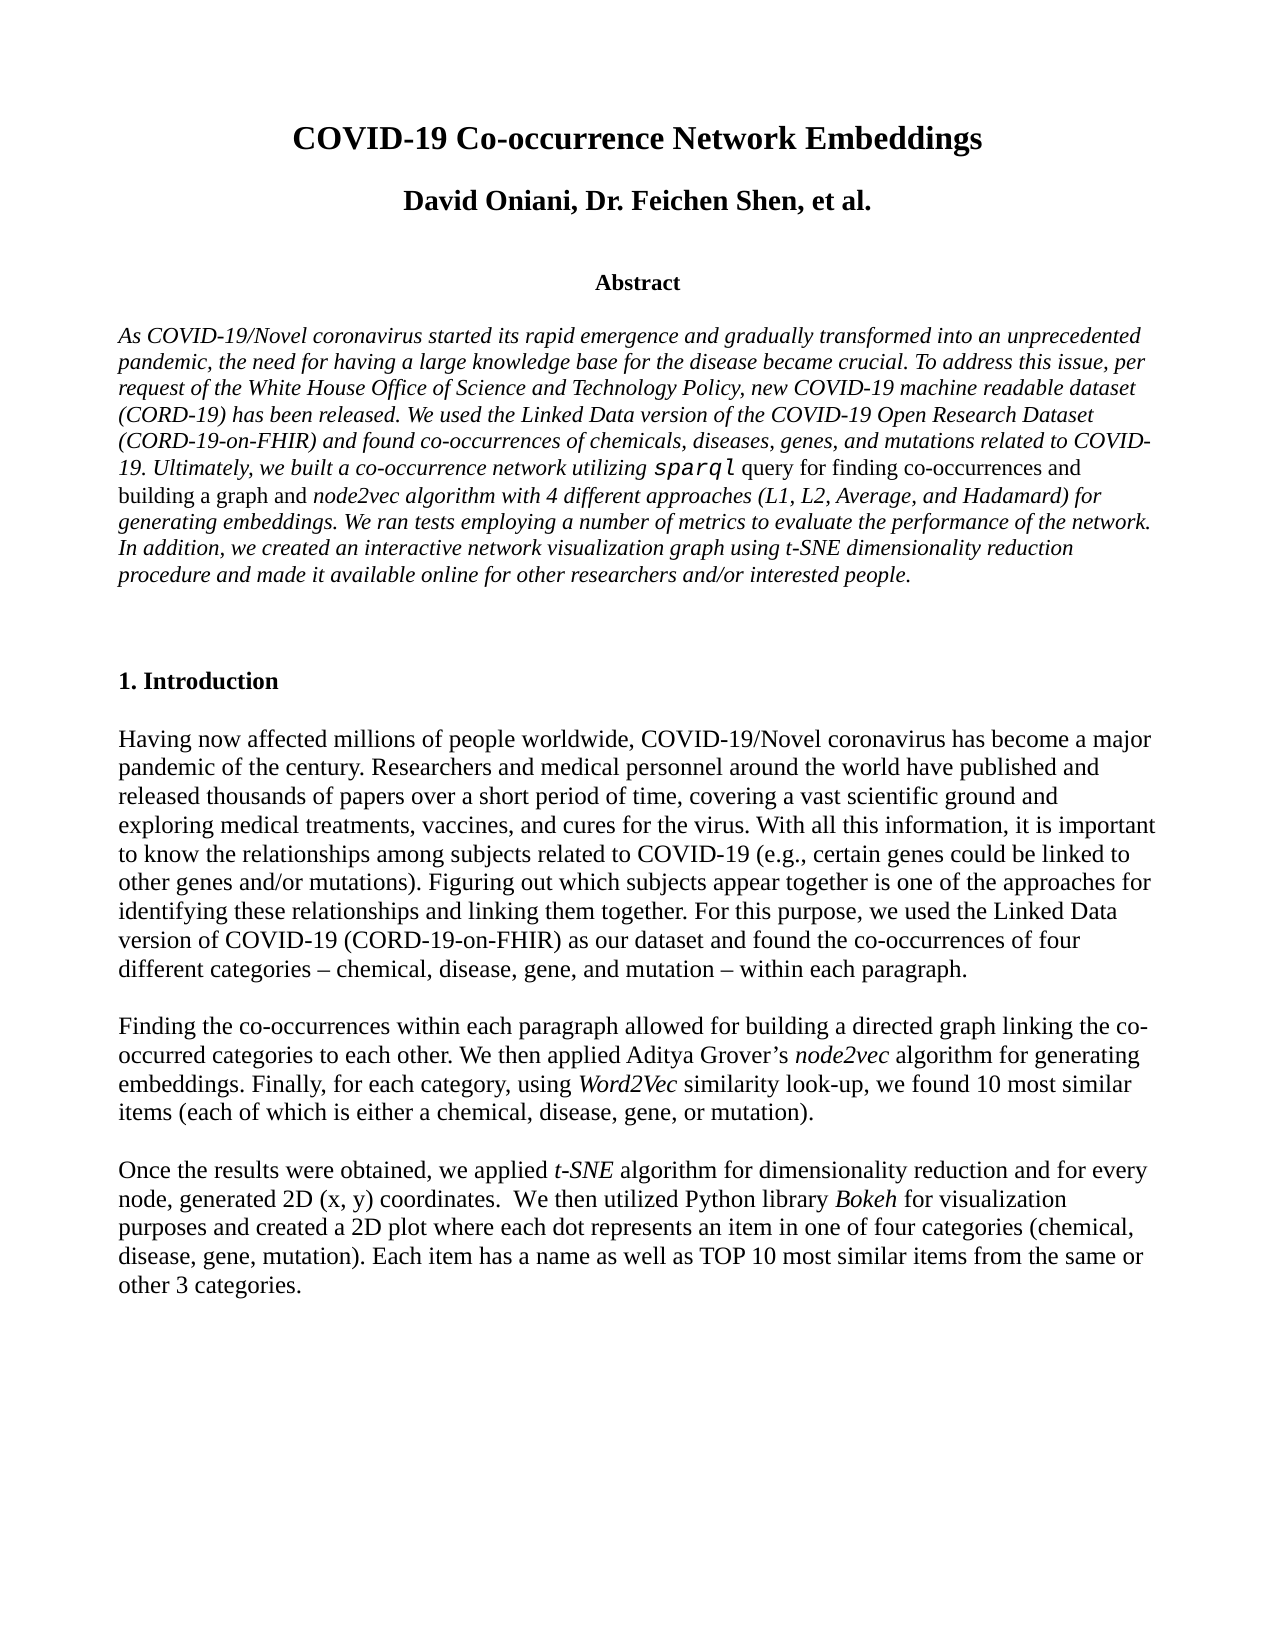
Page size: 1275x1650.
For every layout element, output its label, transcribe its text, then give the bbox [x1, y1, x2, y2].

text Once the results were obtained, we applied t-SNE algorithm for dimensionality reduction and for every node, generated 2D (x, y) coordinates. We then utilized Python library Bokeh for visualization purposes and created a 2D plot where each dot represents an item in one of four categories (chemical, disease, gene, mutation). Each item has a name as well as TOP 10 most similar items from the same or other 3 categories. [118, 1155, 1157, 1299]
text 1. Introduction [118, 666, 1157, 695]
text Finding the co-occurrences within each paragraph allowed for building a directed graph linking the co-occurred categories to each other. We then applied Aditya Grover’s node2vec algorithm for generating embeddings. Finally, for each category, using Word2Vec similarity look-up, we found 10 most similar items (each of which is either a chemical, disease, gene, or mutation). [118, 1011, 1157, 1126]
text As COVID-19/Novel coronavirus started its rapid emergence and gradually transformed into an unprecedented pandemic, the need for having a large knowledge base for the disease became crucial. To address this issue, per request of the White House Office of Science and Technology Policy, new COVID-19 machine readable dataset (CORD-19) has been released. We used the Linked Data version of the COVID-19 Open Research Dataset (CORD-19-on-FHIR) and found co-occurrences of chemicals, diseases, genes, and mutations related to COVID-19. Ultimately, we built a co-occurrence network utilizing sparql query for finding co-occurrences and building a graph and node2vec algorithm with 4 different approaches (L1, L2, Average, and Hadamard) for generating embeddings. We ran tests employing a number of metrics to evaluate the performance of the network. In addition, we created an interactive network visualization graph using t-SNE dimensionality reduction procedure and made it available online for other researchers and/or interested people. [118, 322, 1157, 587]
text COVID-19 Co-occurrence Network Embeddings [118, 118, 1157, 156]
text David Oniani, Dr. Feichen Shen, et al. [118, 183, 1157, 216]
text Having now affected millions of people worldwide, COVID-19/Novel coronavirus has become a major pandemic of the century. Researchers and medical personnel around the world have published and released thousands of papers over a short period of time, covering a vast scientific ground and exploring medical treatments, vaccines, and cures for the virus. With all this information, it is important to know the relationships among subjects related to COVID-19 (e.g., certain genes could be linked to other genes and/or mutations). Figuring out which subjects appear together is one of the approaches for identifying these relationships and linking them together. For this purpose, we used the Linked Data version of COVID-19 (CORD-19-on-FHIR) as our dataset and found the co-occurrences of four different categories – chemical, disease, gene, and mutation – within each paragraph. [118, 724, 1157, 982]
text Abstract [118, 269, 1157, 295]
